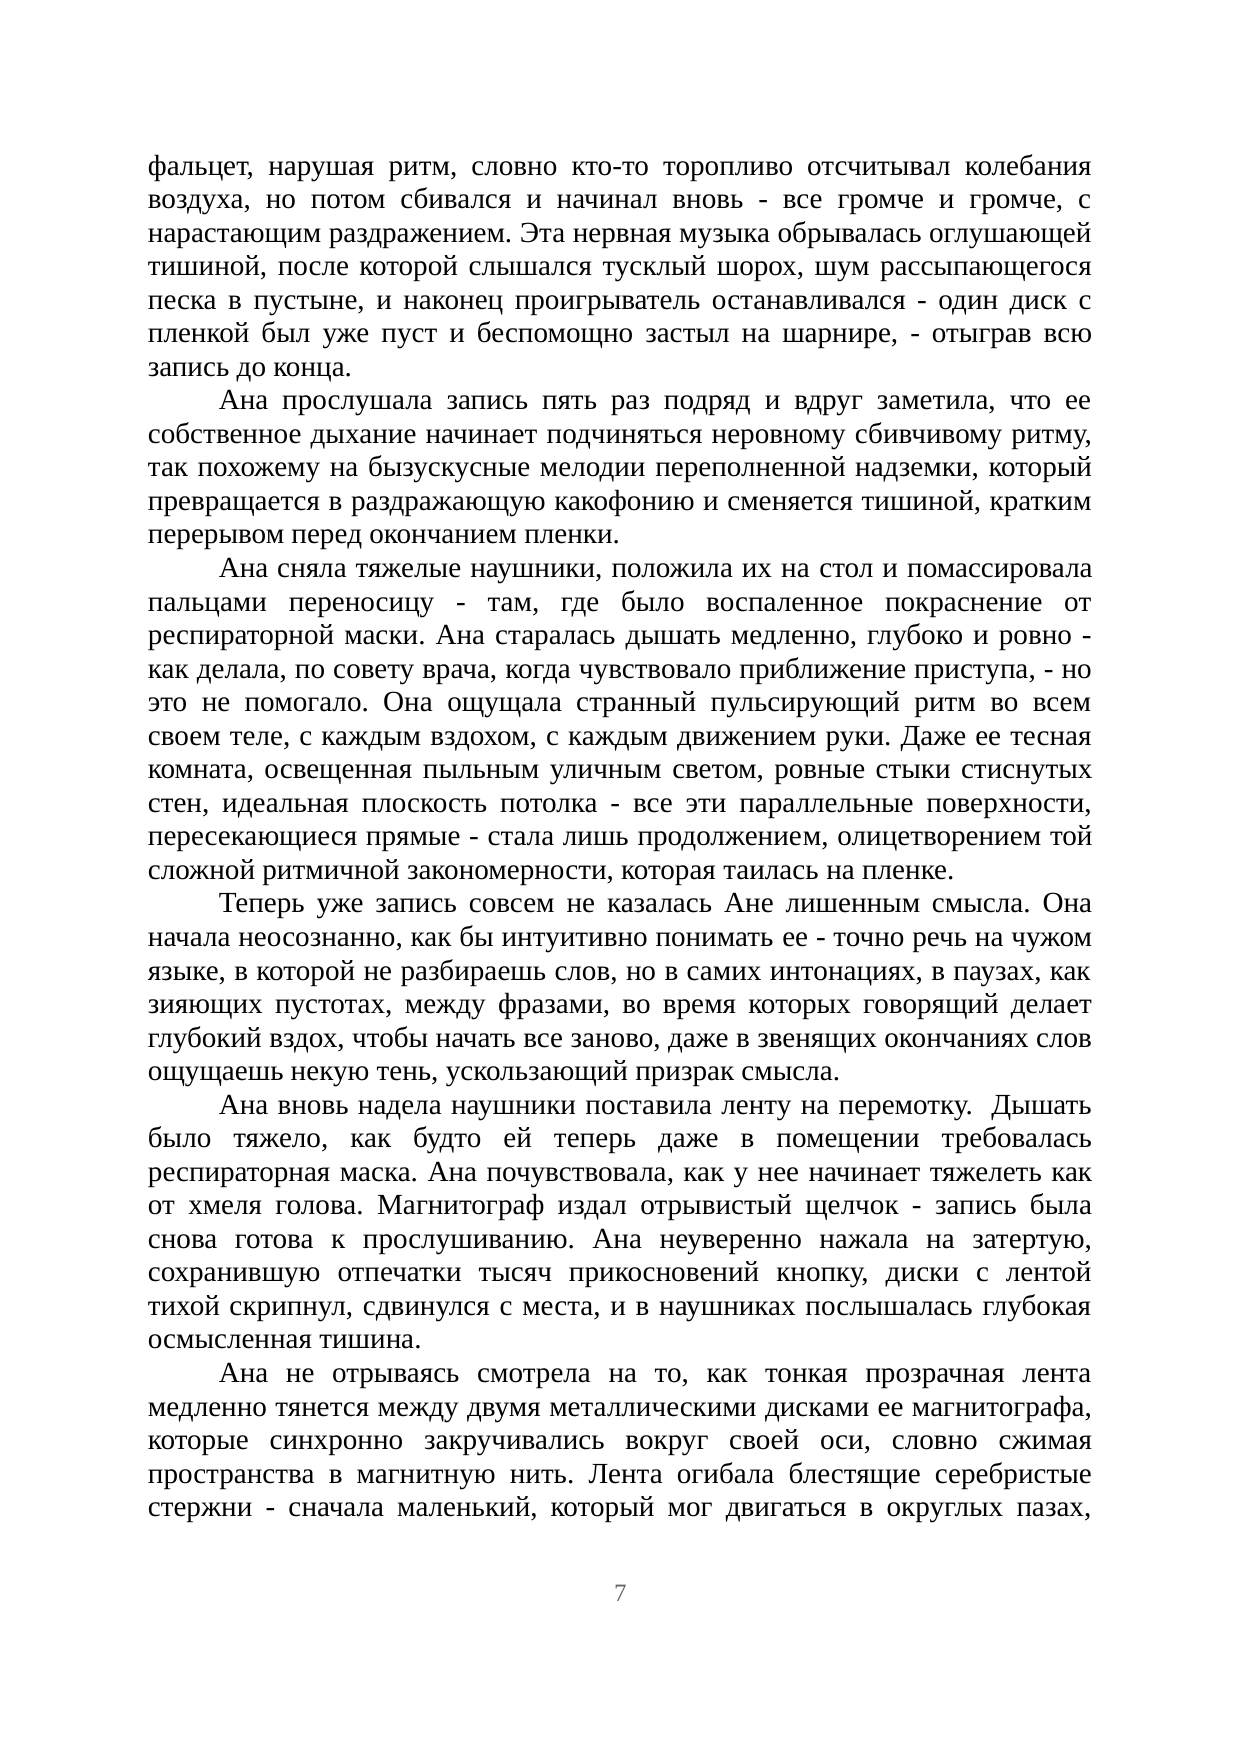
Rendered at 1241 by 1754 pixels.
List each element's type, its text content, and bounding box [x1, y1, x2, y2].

text Ана прослушала запись пять раз подряд и вдруг заметила, что ее собственное дыхание начинает подчиняться неровному сбивчивому ритму, так похожему на бызускусные мелодии переполненной надземки, который превращается в раздражающую какофонию и сменяется тишиной, кратким перерывом перед окончанием пленки. [148, 382, 1093, 550]
text Ана сняла тяжелые наушники, положила их на стол и помассировала пальцами переносицу - там, где было воспаленное покраснение от респираторной маски. Ана старалась дышать медленно, глубоко и ровно - как делала, по совету врача, когда чувствовало приближение приступа, - но это не помогало. Она ощущала странный пульсирующий ритм во всем своем теле, с каждым вздохом, с каждым движением руки. Даже ее тесная комната, освещенная пыльным уличным светом, ровные стыки стиснутых стен, идеальная плоскость потолка - все эти параллельные поверхности, пересекающиеся прямые - стала лишь продолжением, олицетворением той сложной ритмичной закономерности, которая таилась на пленке. [148, 550, 1093, 886]
text Ана не отрываясь смотрела на то, как тонкая прозрачная лента медленно тянется между двумя металлическими дисками ее магнитографа, которые синхронно закручивались вокруг своей оси, словно сжимая пространства в магнитную нить. Лента огибала блестящие серебристые стержни - сначала маленький, который мог двигаться в округлых пазах, [148, 1355, 1093, 1523]
text Теперь уже запись совсем не казалась Ане лишенным смысла. Она начала неосознанно, как бы интуитивно понимать ее - точно речь на чужом языке, в которой не разбираешь слов, но в самих интонациях, в паузах, как зияющих пустотах, между фразами, во время которых говорящий делает глубокий вздох, чтобы начать все заново, даже в звенящих окончаниях слов ощущаешь некую тень, ускользающий призрак смысла. [148, 886, 1093, 1087]
text фальцет, нарушая ритм, словно кто-то торопливо отсчитывал колебания воздуха, но потом сбивался и начинал вновь - все громче и громче, с нарастающим раздражением. Эта нервная музыка обрывалась оглушающей тишиной, после которой слышался тусклый шорох, шум рассыпающегося песка в пустыне, и наконец проигрыватель останавливался - один диск с пленкой был уже пуст и беспомощно застыл на шарнире, - отыграв всю запись до конца. [148, 148, 1093, 382]
text Ана вновь надела наушники поставила ленту на перемотку. Дышать было тяжело, как будто ей теперь даже в помещении требовалась респираторная маска. Ана почувствовала, как у нее начинает тяжелеть как от хмеля голова. Магнитограф издал отрывистый щелчок - запись была снова готова к прослушиванию. Ана неуверенно нажала на затертую, сохранившую отпечатки тысяч прикосновений кнопку, диски с лентой тихой скрипнул, сдвинулся с места, и в наушниках послышалась глубокая осмысленная тишина. [148, 1087, 1093, 1355]
